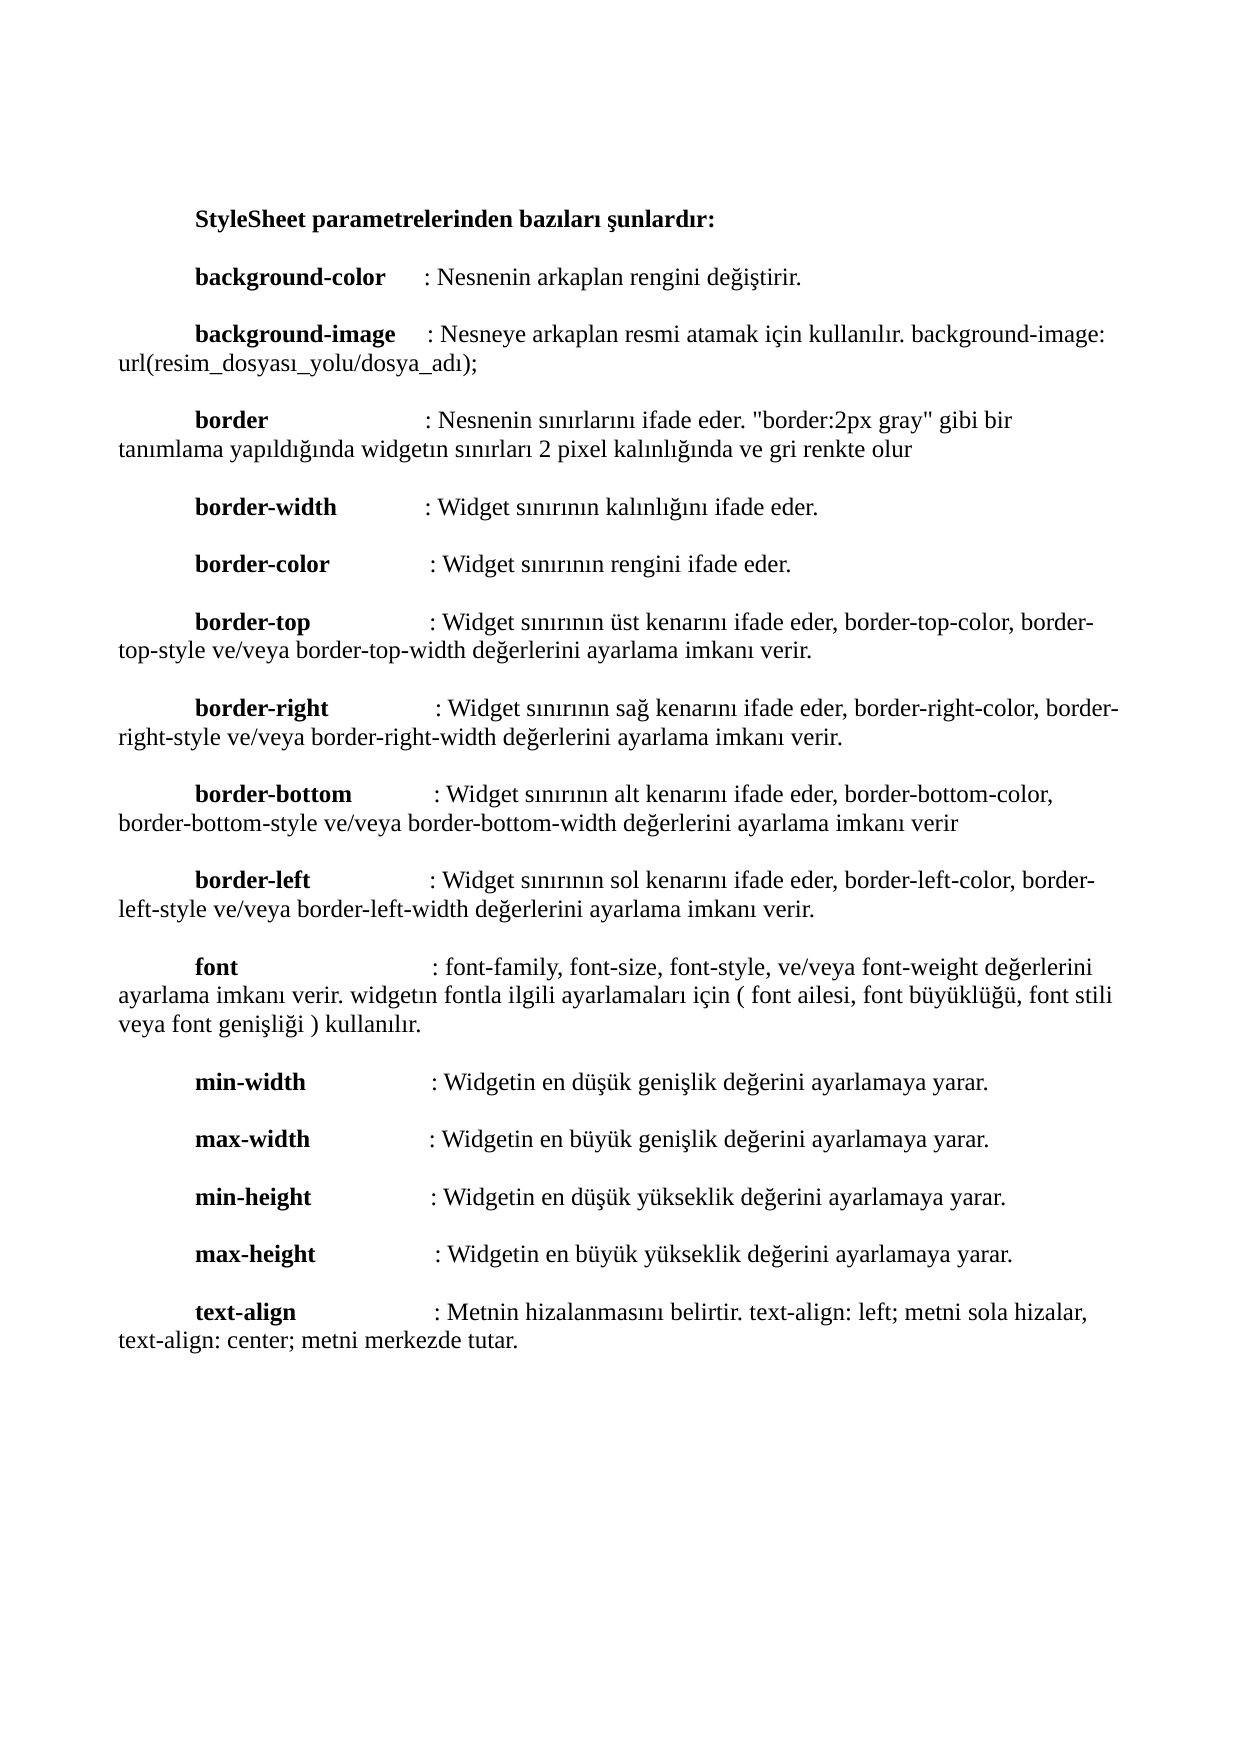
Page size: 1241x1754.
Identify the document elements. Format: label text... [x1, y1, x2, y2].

text background-image : Nesneye arkaplan resmi atamak için kullanılır. background-image: url(resim_dosyası_yolu/dosya_adı); [118, 319, 1122, 377]
text text-align : Metnin hizalanmasını belirtir. text-align: left; metni sola hizalar, text-align: center; metni merkezde tutar. [118, 1297, 1122, 1354]
text max-width : Widgetin en büyük genişlik değerini ayarlamaya yarar. [118, 1124, 1122, 1153]
text StyleSheet parametrelerinden bazıları şunlardır: [118, 204, 1122, 233]
text min-width : Widgetin en düşük genişlik değerini ayarlamaya yarar. [118, 1067, 1122, 1096]
text background-color : Nesnenin arkaplan rengini değiştirir. [118, 262, 1122, 291]
text max-height : Widgetin en büyük yükseklik değerini ayarlamaya yarar. [118, 1239, 1122, 1268]
text font : font-family, font-size, font-style, ve/veya font-weight değerlerini ayarlama imkanı verir. widgetın fontla ilgili ayarlamaları için ( font ailesi, font büyüklüğü, font stili veya font genişliği ) kullanılır. [118, 952, 1122, 1038]
text border-color : Widget sınırının rengini ifade eder. [118, 549, 1122, 578]
text border-width : Widget sınırının kalınlığını ifade eder. [118, 492, 1122, 521]
text min-height : Widgetin en düşük yükseklik değerini ayarlamaya yarar. [118, 1182, 1122, 1211]
text border-left : Widget sınırının sol kenarını ifade eder, border-left-color, border-left-style ve/veya border-left-width değerlerini ayarlama imkanı verir. [118, 866, 1122, 923]
text border-right : Widget sınırının sağ kenarını ifade eder, border-right-color, border-right-style ve/veya border-right-width değerlerini ayarlama imkanı verir. [118, 693, 1122, 751]
text border-bottom : Widget sınırının alt kenarını ifade eder, border-bottom-color, border-bottom-style ve/veya border-bottom-width değerlerini ayarlama imkanı verir [118, 779, 1122, 837]
text border : Nesnenin sınırlarını ifade eder. "border:2px gray" gibi bir tanımlama yapıldığında widgetın sınırları 2 pixel kalınlığında ve gri renkte olur [118, 406, 1122, 463]
text border-top : Widget sınırının üst kenarını ifade eder, border-top-color, border-top-style ve/veya border-top-width değerlerini ayarlama imkanı verir. [118, 607, 1122, 664]
